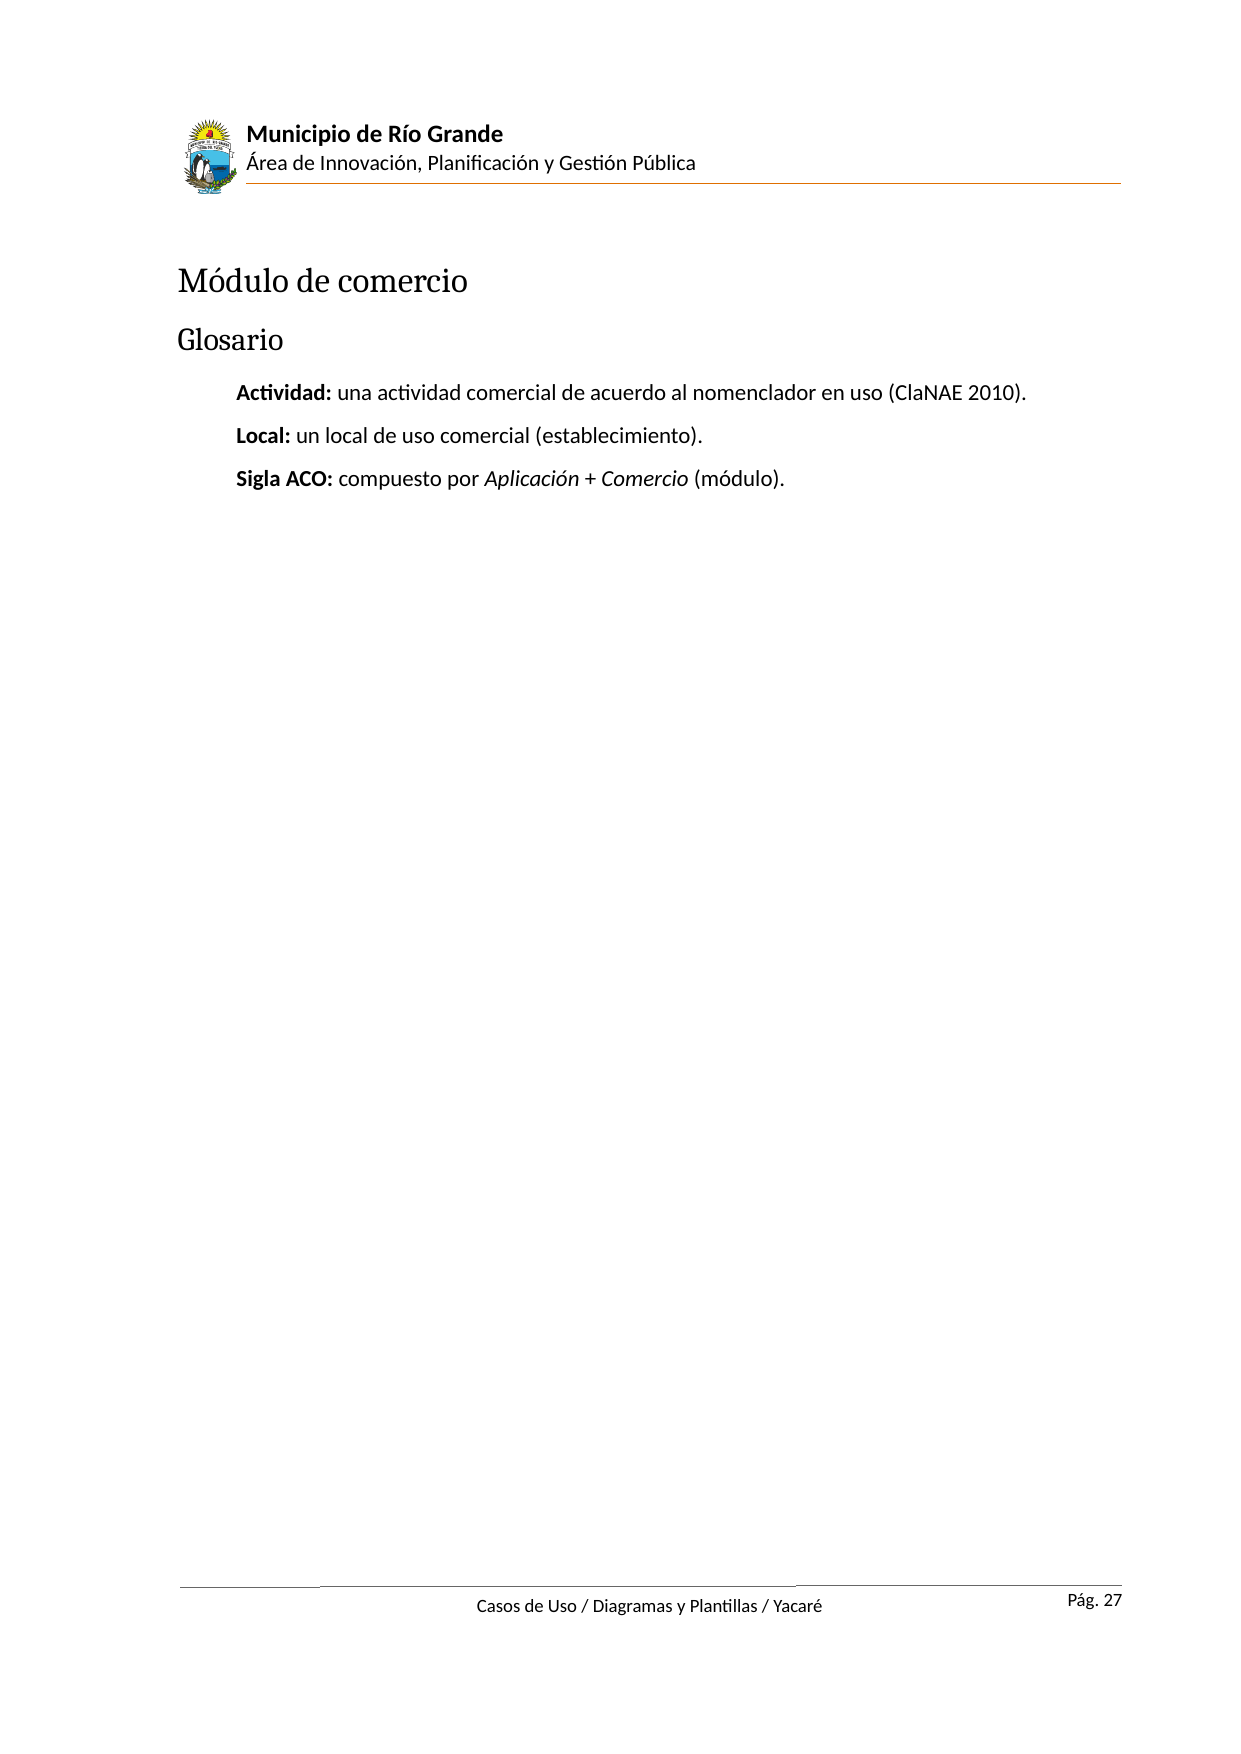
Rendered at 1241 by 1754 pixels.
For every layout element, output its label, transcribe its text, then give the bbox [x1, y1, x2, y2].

subtitle Módulo de comercio [177, 261, 1122, 301]
subtitle Glosario [177, 322, 1122, 359]
text Actividad: una actividad comercial de acuerdo al nomenclador en uso (ClaNAE 2010). [177, 378, 1122, 407]
text Sigla ACO: compuesto por Aplicación + Comercio (módulo). [177, 464, 1122, 492]
text Local: un local de uso comercial (establecimiento). [177, 421, 1122, 449]
